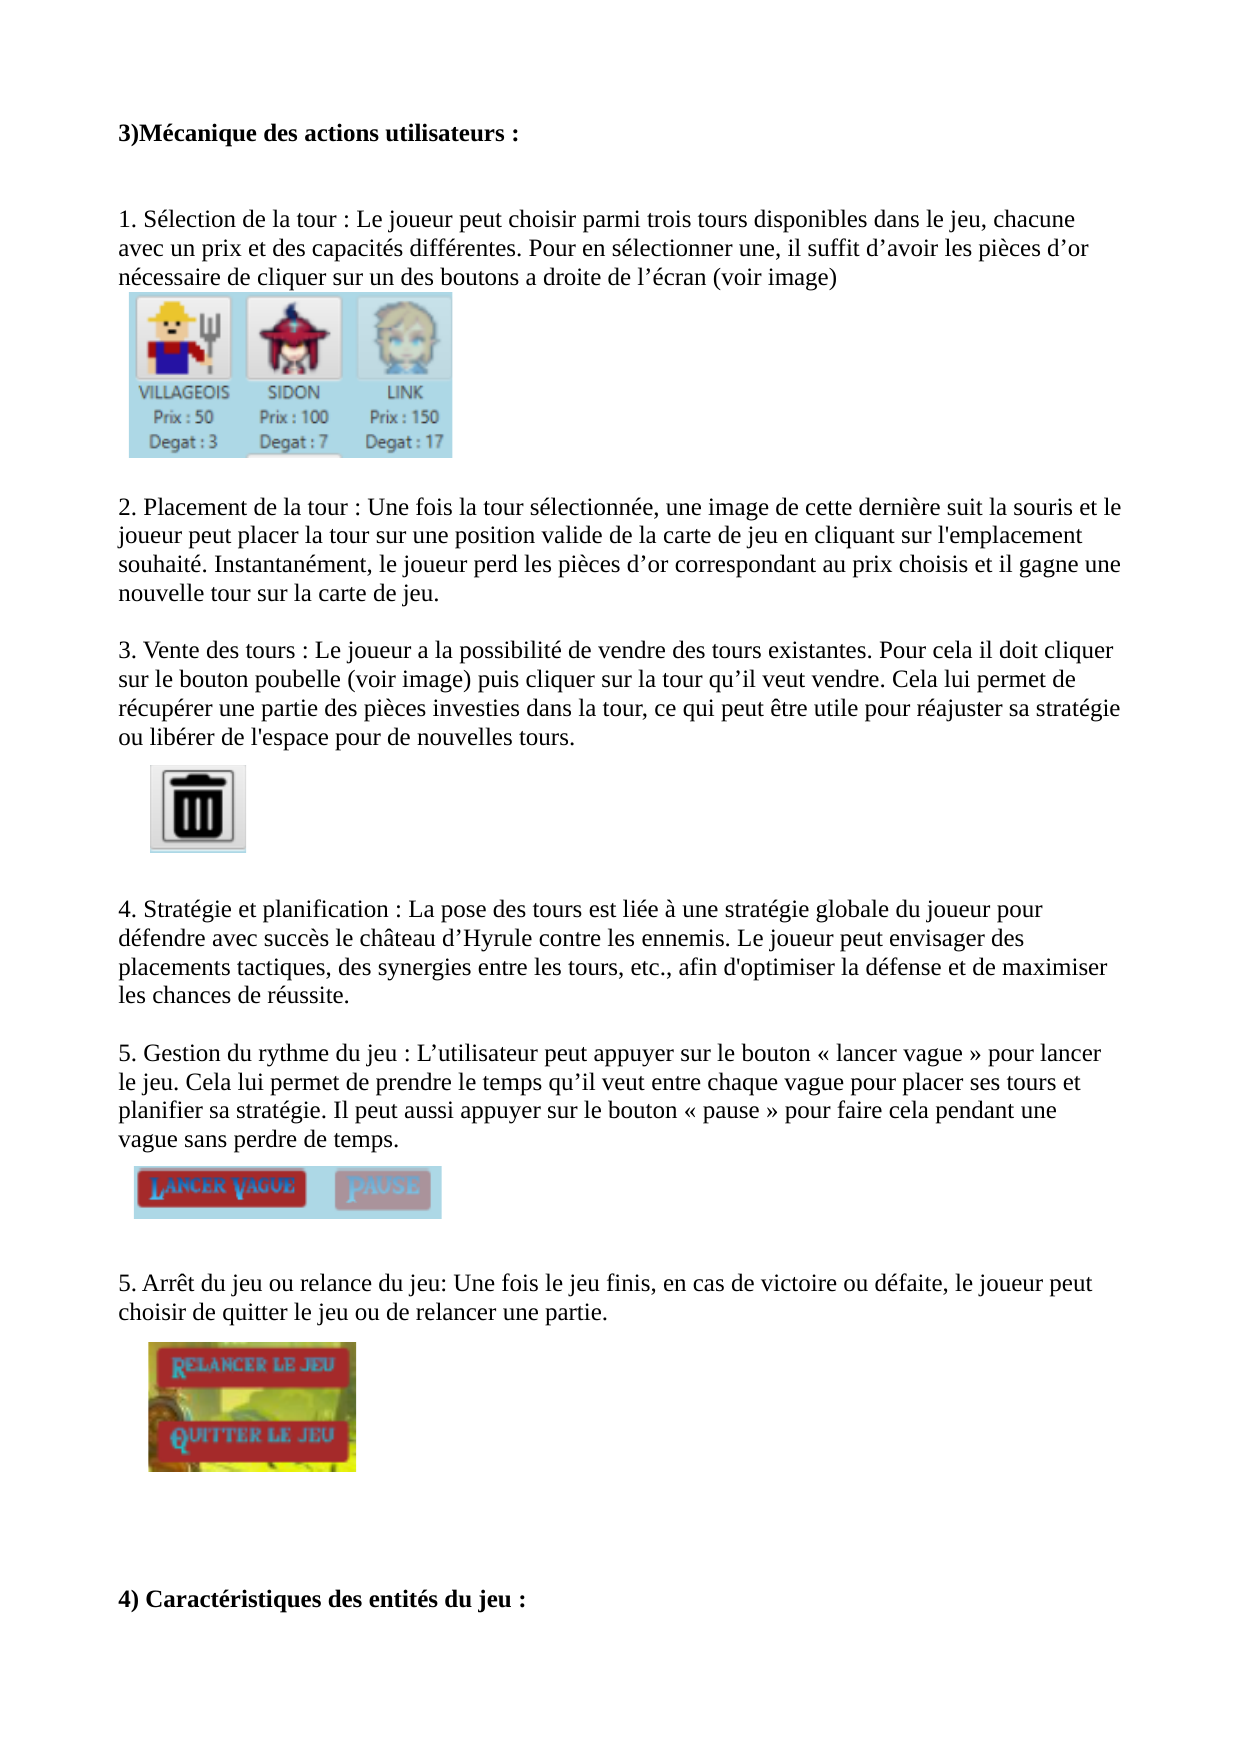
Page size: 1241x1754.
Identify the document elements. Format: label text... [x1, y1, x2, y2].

text 1. Sélection de la tour : Le joueur peut choisir parmi trois tours disponibles dans le jeu, chacune avec un prix et des capacités différentes. Pour en sélectionner une, il suffit d’avoir les pièces d’or nécessaire de cliquer sur un des boutons a droite de l’écran (voir image) [118, 204, 1122, 291]
text 4. Stratégie et planification : La pose des tours est liée à une stratégie globale du joueur pour défendre avec succès le château d’Hyrule contre les ennemis. Le joueur peut envisager des placements tactiques, des synergies entre les tours, etc., afin d'optimiser la défense et de maximiser les chances de réussite. [118, 894, 1122, 1009]
picture [133, 1166, 442, 1219]
text 4) Caractéristiques des entités du jeu : [118, 1584, 1122, 1613]
picture [128, 292, 453, 458]
text 2. Placement de la tour : Une fois la tour sélectionnée, une image de cette dernière suit la souris et le joueur peut placer la tour sur une position valide de la carte de jeu en cliquant sur l'emplacement souhaité. Instantanément, le joueur perd les pièces d’or correspondant au prix choisis et il gagne une nouvelle tour sur la carte de jeu. [118, 492, 1122, 607]
text 3)Mécanique des actions utilisateurs : [118, 118, 1122, 147]
picture [150, 765, 247, 853]
text 3. Vente des tours : Le joueur a la possibilité de vendre des tours existantes. Pour cela il doit cliquer sur le bouton poubelle (voir image) puis cliquer sur la tour qu’il veut vendre. Cela lui permet de récupérer une partie des pièces investies dans la tour, ce qui peut être utile pour réajuster sa stratégie ou libérer de l'espace pour de nouvelles tours. [118, 636, 1122, 751]
text 5. Gestion du rythme du jeu : L’utilisateur peut appuyer sur le bouton « lancer vague » pour lancer le jeu. Cela lui permet de prendre le temps qu’il veut entre chaque vague pour placer ses tours et planifier sa stratégie. Il peut aussi appuyer sur le bouton « pause » pour faire cela pendant une vague sans perdre de temps. [118, 1038, 1122, 1153]
picture [148, 1342, 357, 1472]
text 5. Arrêt du jeu ou relance du jeu: Une fois le jeu finis, en cas de victoire ou défaite, le joueur peut choisir de quitter le jeu ou de relancer une partie. [118, 1268, 1122, 1326]
